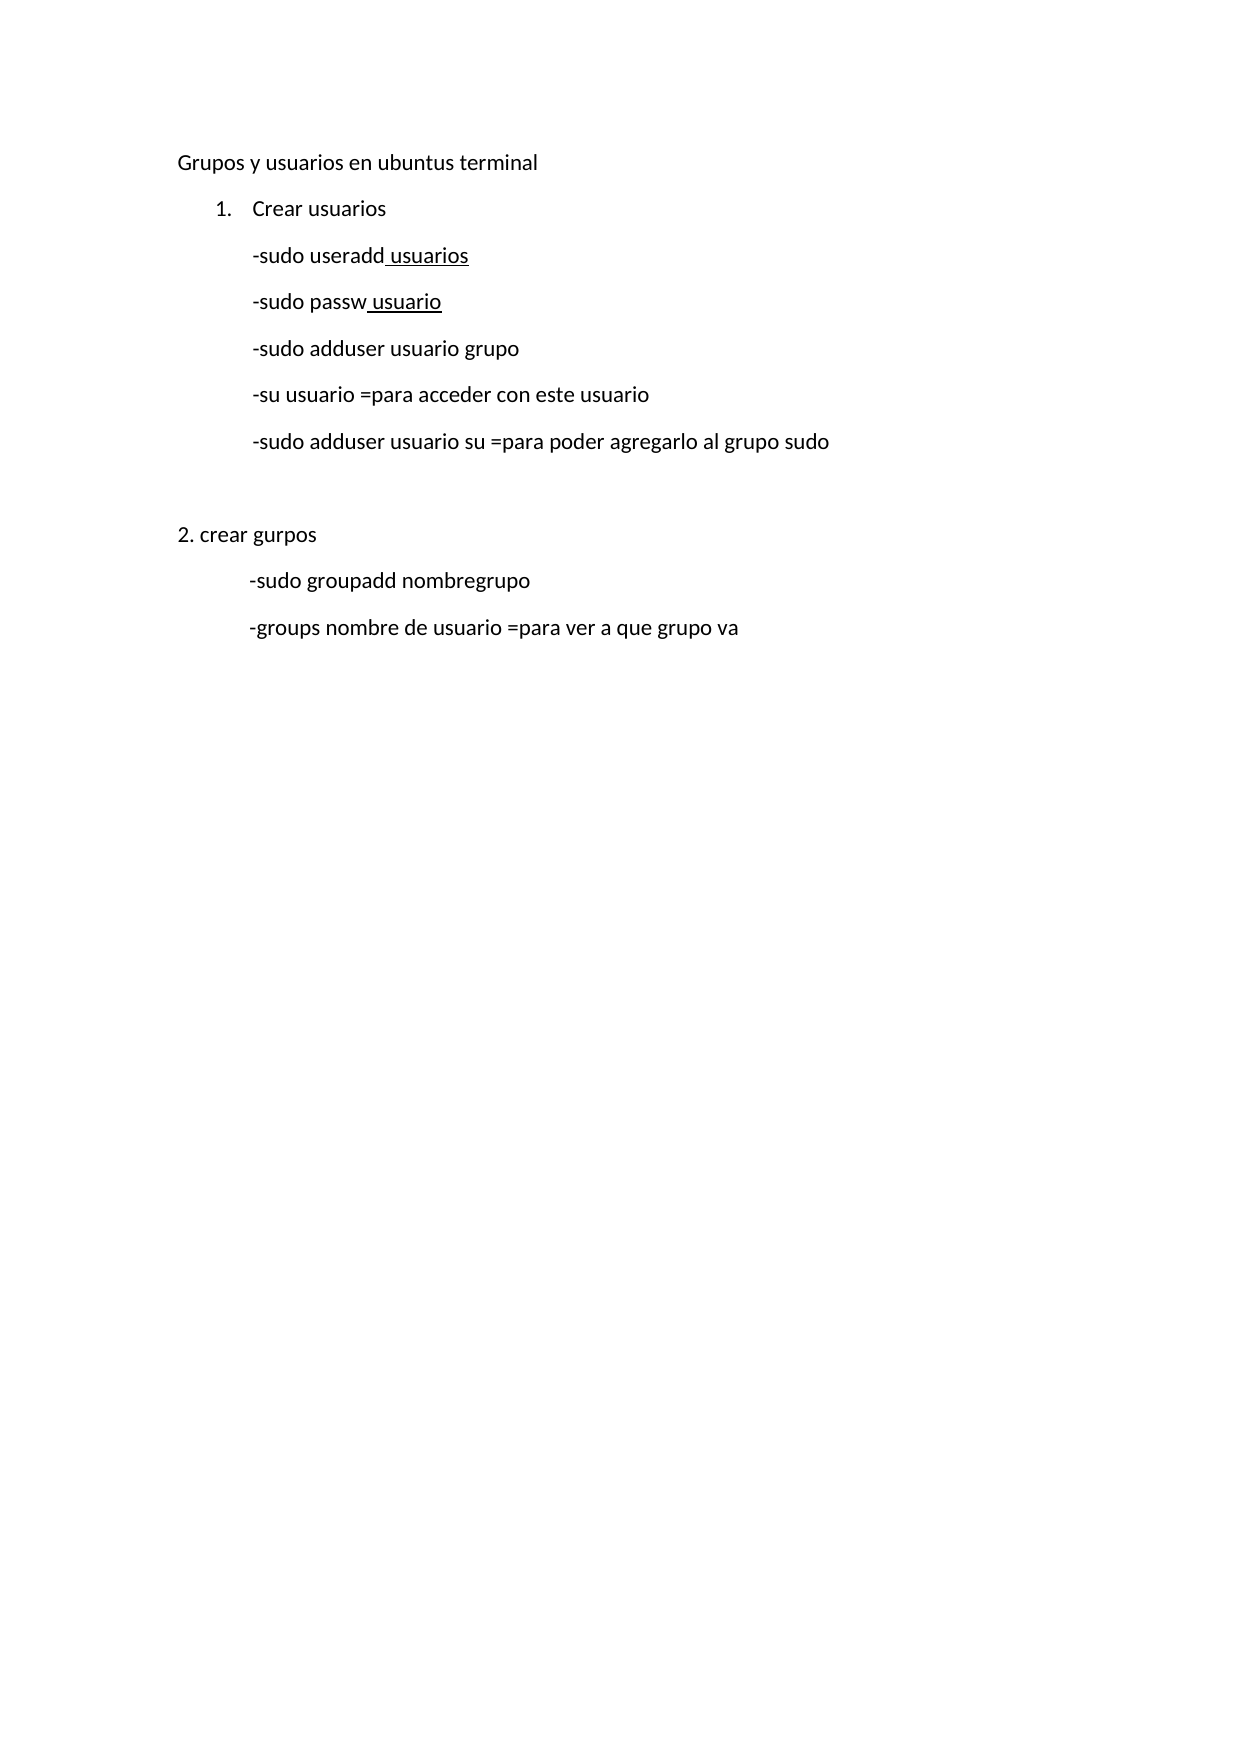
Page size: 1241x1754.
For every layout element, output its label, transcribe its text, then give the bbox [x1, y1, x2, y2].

text 2. crear gurpos [177, 520, 1063, 548]
list -su usuario =para acceder con este usuario [252, 380, 1063, 408]
text -sudo groupadd nombregrupo [177, 567, 1063, 595]
list -sudo passw usuario [252, 287, 1063, 315]
list -sudo useradd usuarios [252, 241, 1063, 269]
text -groups nombre de usuario =para ver a que grupo va [177, 613, 1063, 641]
text Grupos y usuarios en ubuntus terminal [177, 148, 1063, 176]
list Crear usuarios [215, 194, 1063, 222]
list -sudo adduser usuario su =para poder agregarlo al grupo sudo [252, 427, 1063, 455]
list -sudo adduser usuario grupo [252, 334, 1063, 362]
